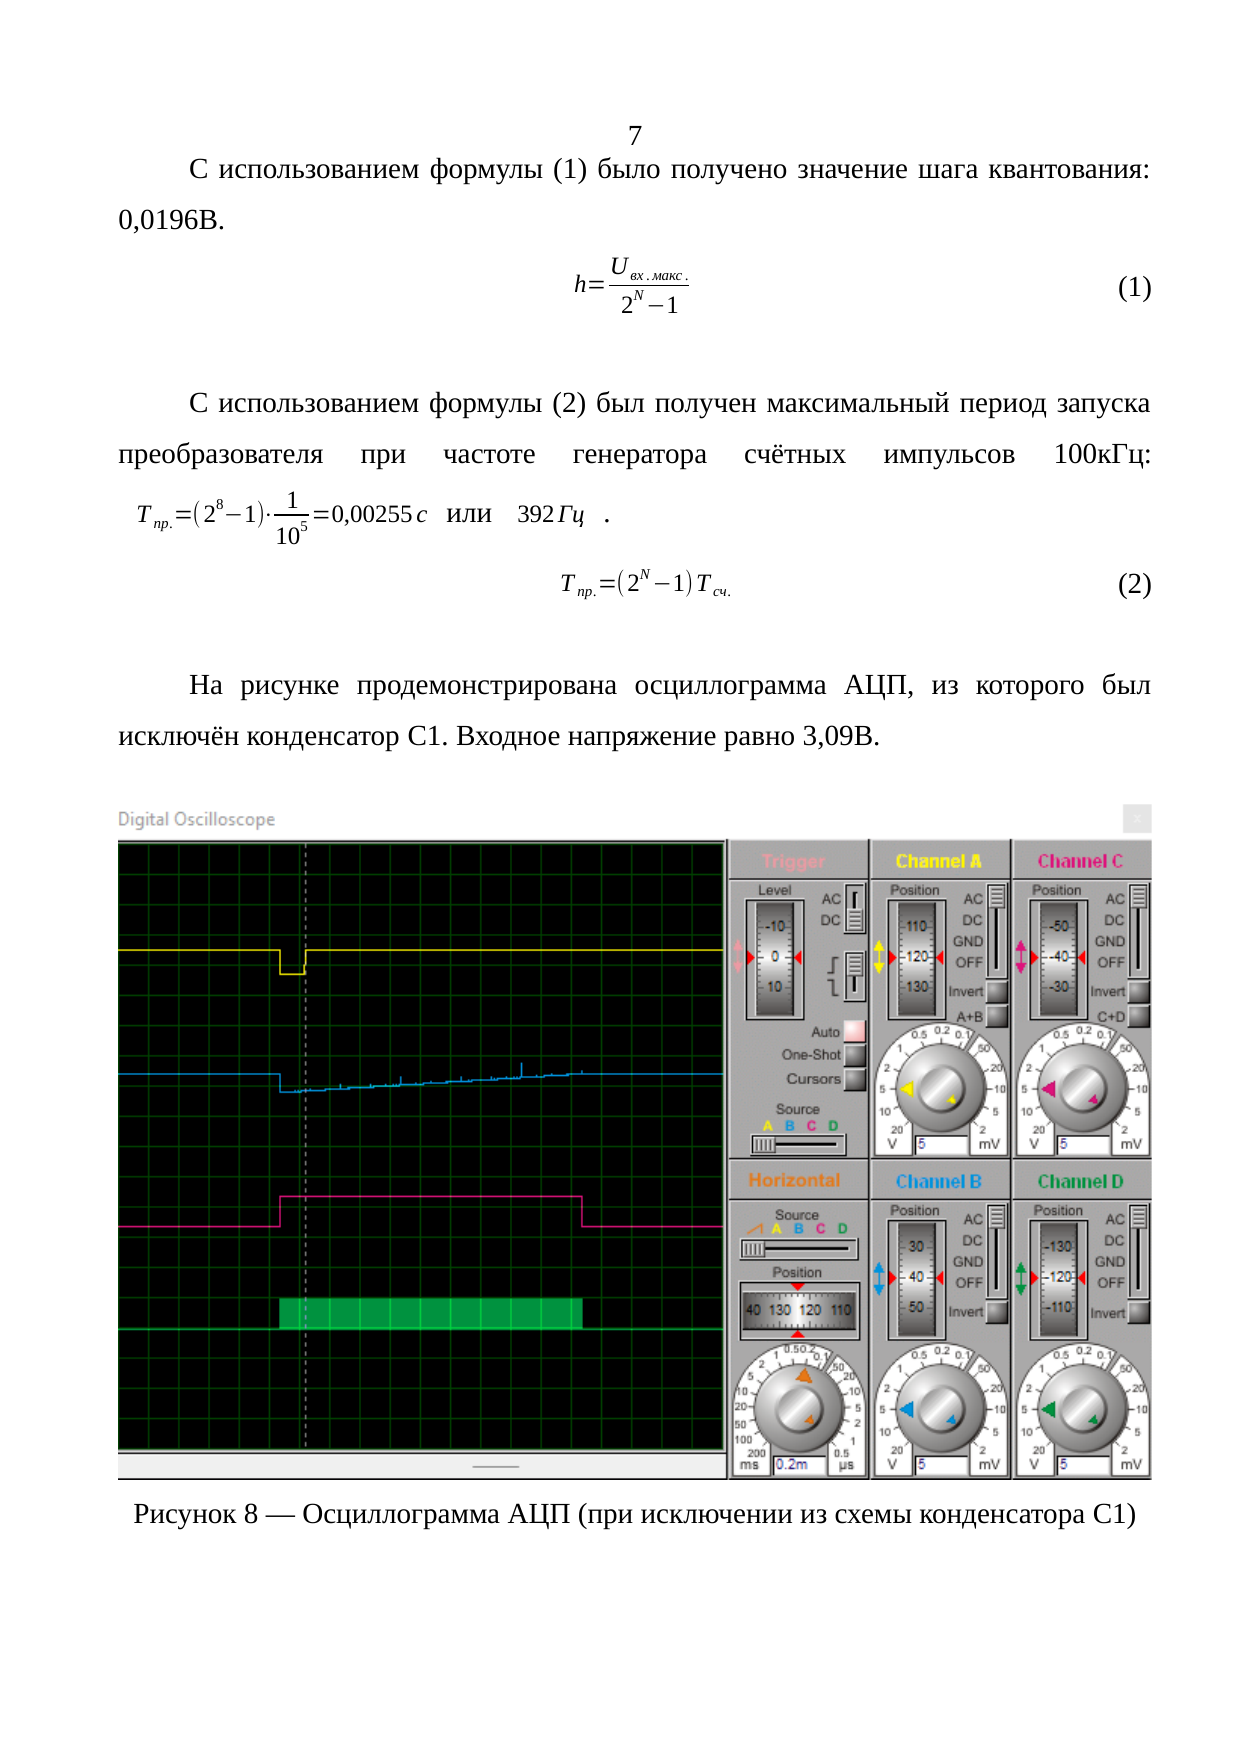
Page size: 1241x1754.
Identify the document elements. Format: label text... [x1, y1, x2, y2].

text Рисунок 8 — Осциллограмма АЦП (при исключении из схемы конденсатора C1) [118, 1480, 1152, 1530]
text С использованием формулы (2) был получен максимальный период запуска преобразователя при частоте генератора счётных импульсов 100кГц: или . [118, 386, 1152, 549]
table_header (1) [709, 252, 1152, 335]
table_header (2) [749, 565, 1152, 617]
text С использованием формулы (1) было получено значение шага квантования: 0,0196В. [118, 152, 1152, 236]
table_header [118, 252, 709, 335]
table_header [118, 565, 749, 617]
text На рисунке продемонстрирована осциллограмма АЦП, из которого был исключён конденсатор C1. Входное напряжение равно 3,09В. [118, 667, 1152, 751]
picture [118, 803, 1152, 1480]
